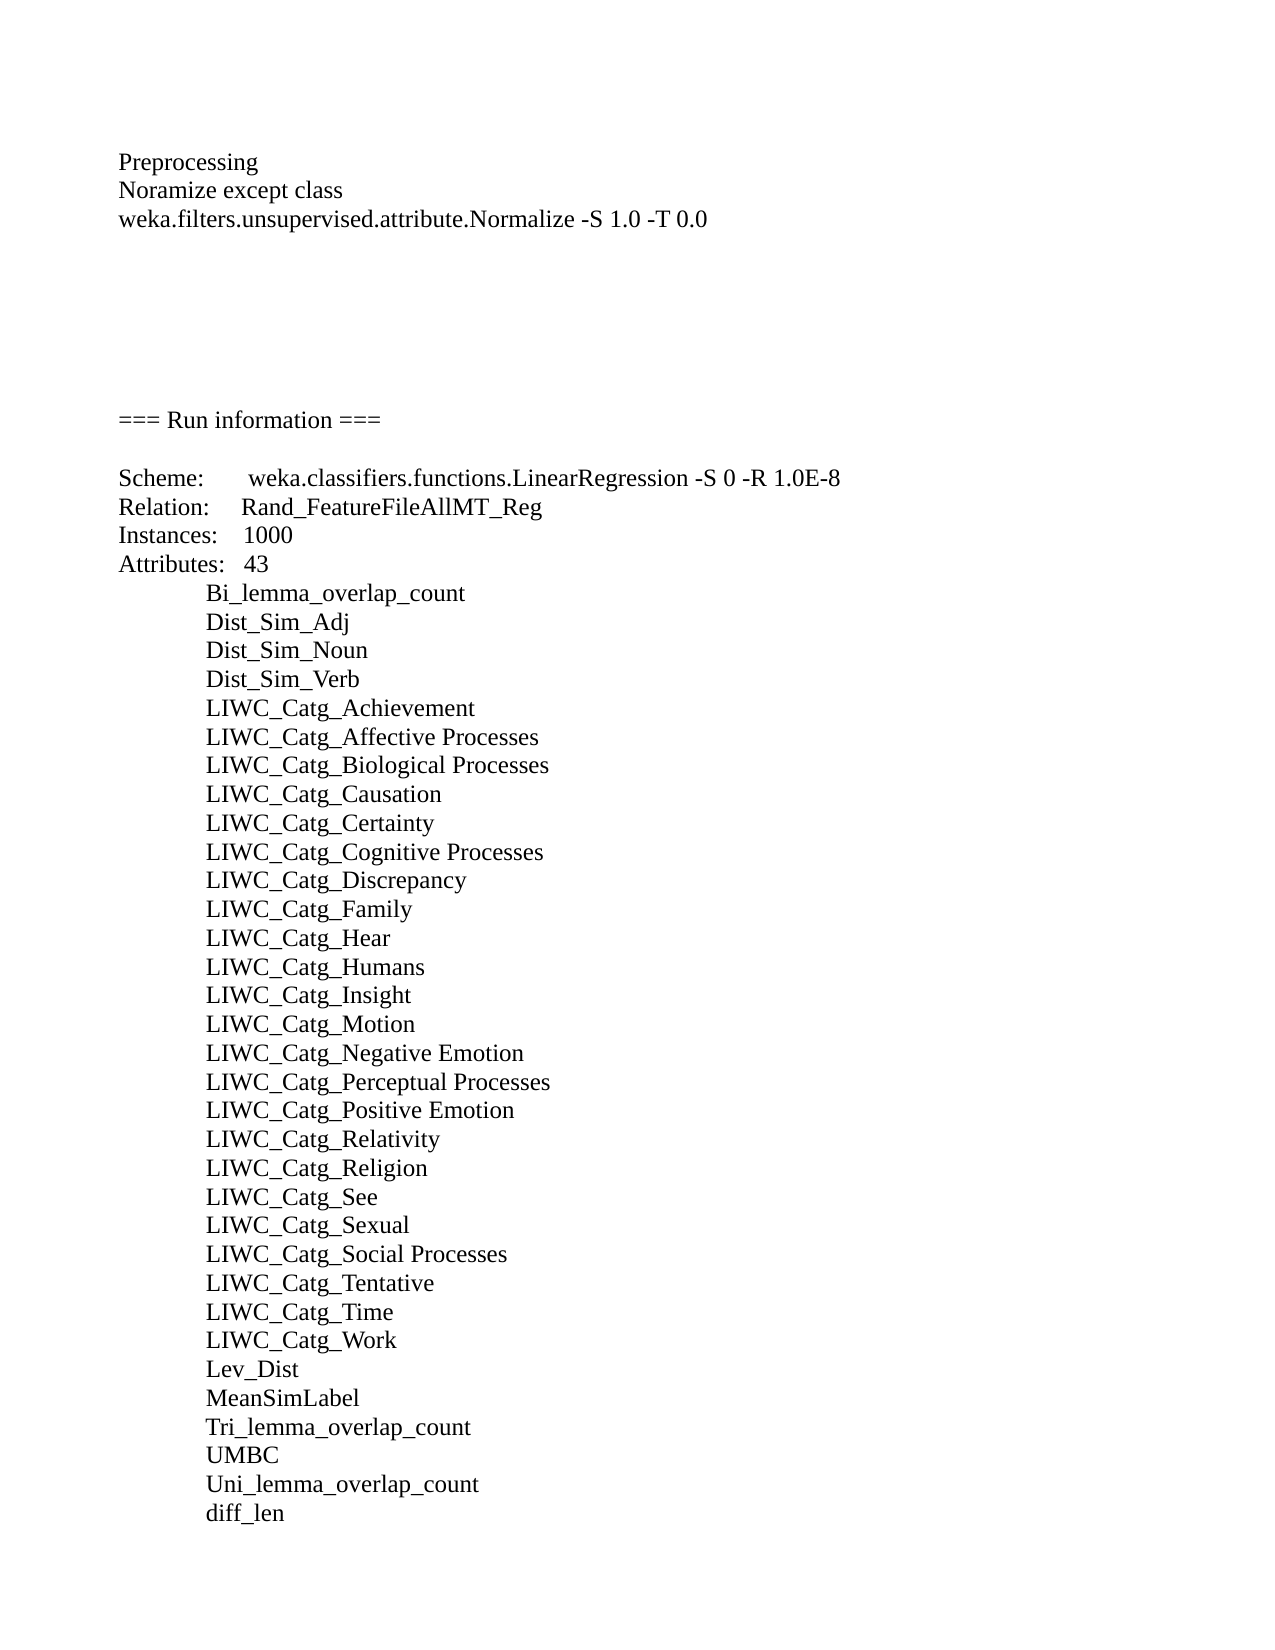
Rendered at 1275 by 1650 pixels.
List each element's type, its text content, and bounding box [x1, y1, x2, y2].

text LIWC_Catg_Achievement [118, 693, 1157, 722]
text LIWC_Catg_Causation [118, 779, 1157, 808]
text Dist_Sim_Noun [118, 636, 1157, 664]
text Preprocessing [118, 147, 1157, 176]
text LIWC_Catg_Perceptual Processes [118, 1067, 1157, 1096]
text LIWC_Catg_Motion [118, 1009, 1157, 1038]
text LIWC_Catg_Social Processes [118, 1239, 1157, 1268]
text Tri_lemma_overlap_count [118, 1412, 1157, 1441]
text Dist_Sim_Adj [118, 607, 1157, 636]
text === Run information === [118, 406, 1157, 434]
text LIWC_Catg_Time [118, 1297, 1157, 1326]
text MeanSimLabel [118, 1383, 1157, 1412]
text Instances: 1000 [118, 521, 1157, 549]
text LIWC_Catg_Discrepancy [118, 866, 1157, 894]
text Noramize except class [118, 176, 1157, 204]
text weka.filters.unsupervised.attribute.Normalize -S 1.0 -T 0.0 [118, 204, 1157, 233]
text Dist_Sim_Verb [118, 664, 1157, 693]
text LIWC_Catg_Positive Emotion [118, 1096, 1157, 1124]
text LIWC_Catg_Negative Emotion [118, 1038, 1157, 1067]
text LIWC_Catg_Work [118, 1326, 1157, 1354]
text LIWC_Catg_Insight [118, 981, 1157, 1009]
text diff_len [118, 1498, 1157, 1527]
text LIWC_Catg_Humans [118, 952, 1157, 981]
text Scheme: weka.classifiers.functions.LinearRegression -S 0 -R 1.0E-8 [118, 463, 1157, 492]
text Lev_Dist [118, 1354, 1157, 1383]
text LIWC_Catg_Biological Processes [118, 751, 1157, 779]
text LIWC_Catg_Tentative [118, 1268, 1157, 1297]
text UMBC [118, 1441, 1157, 1469]
text Bi_lemma_overlap_count [118, 578, 1157, 607]
text LIWC_Catg_Certainty [118, 808, 1157, 837]
text LIWC_Catg_See [118, 1182, 1157, 1211]
text LIWC_Catg_Relativity [118, 1124, 1157, 1153]
text Relation: Rand_FeatureFileAllMT_Reg [118, 492, 1157, 521]
text Uni_lemma_overlap_count [118, 1469, 1157, 1498]
text LIWC_Catg_Religion [118, 1153, 1157, 1182]
text Attributes: 43 [118, 549, 1157, 578]
text LIWC_Catg_Hear [118, 923, 1157, 952]
text LIWC_Catg_Cognitive Processes [118, 837, 1157, 866]
text LIWC_Catg_Affective Processes [118, 722, 1157, 751]
text LIWC_Catg_Family [118, 894, 1157, 923]
text LIWC_Catg_Sexual [118, 1211, 1157, 1239]
